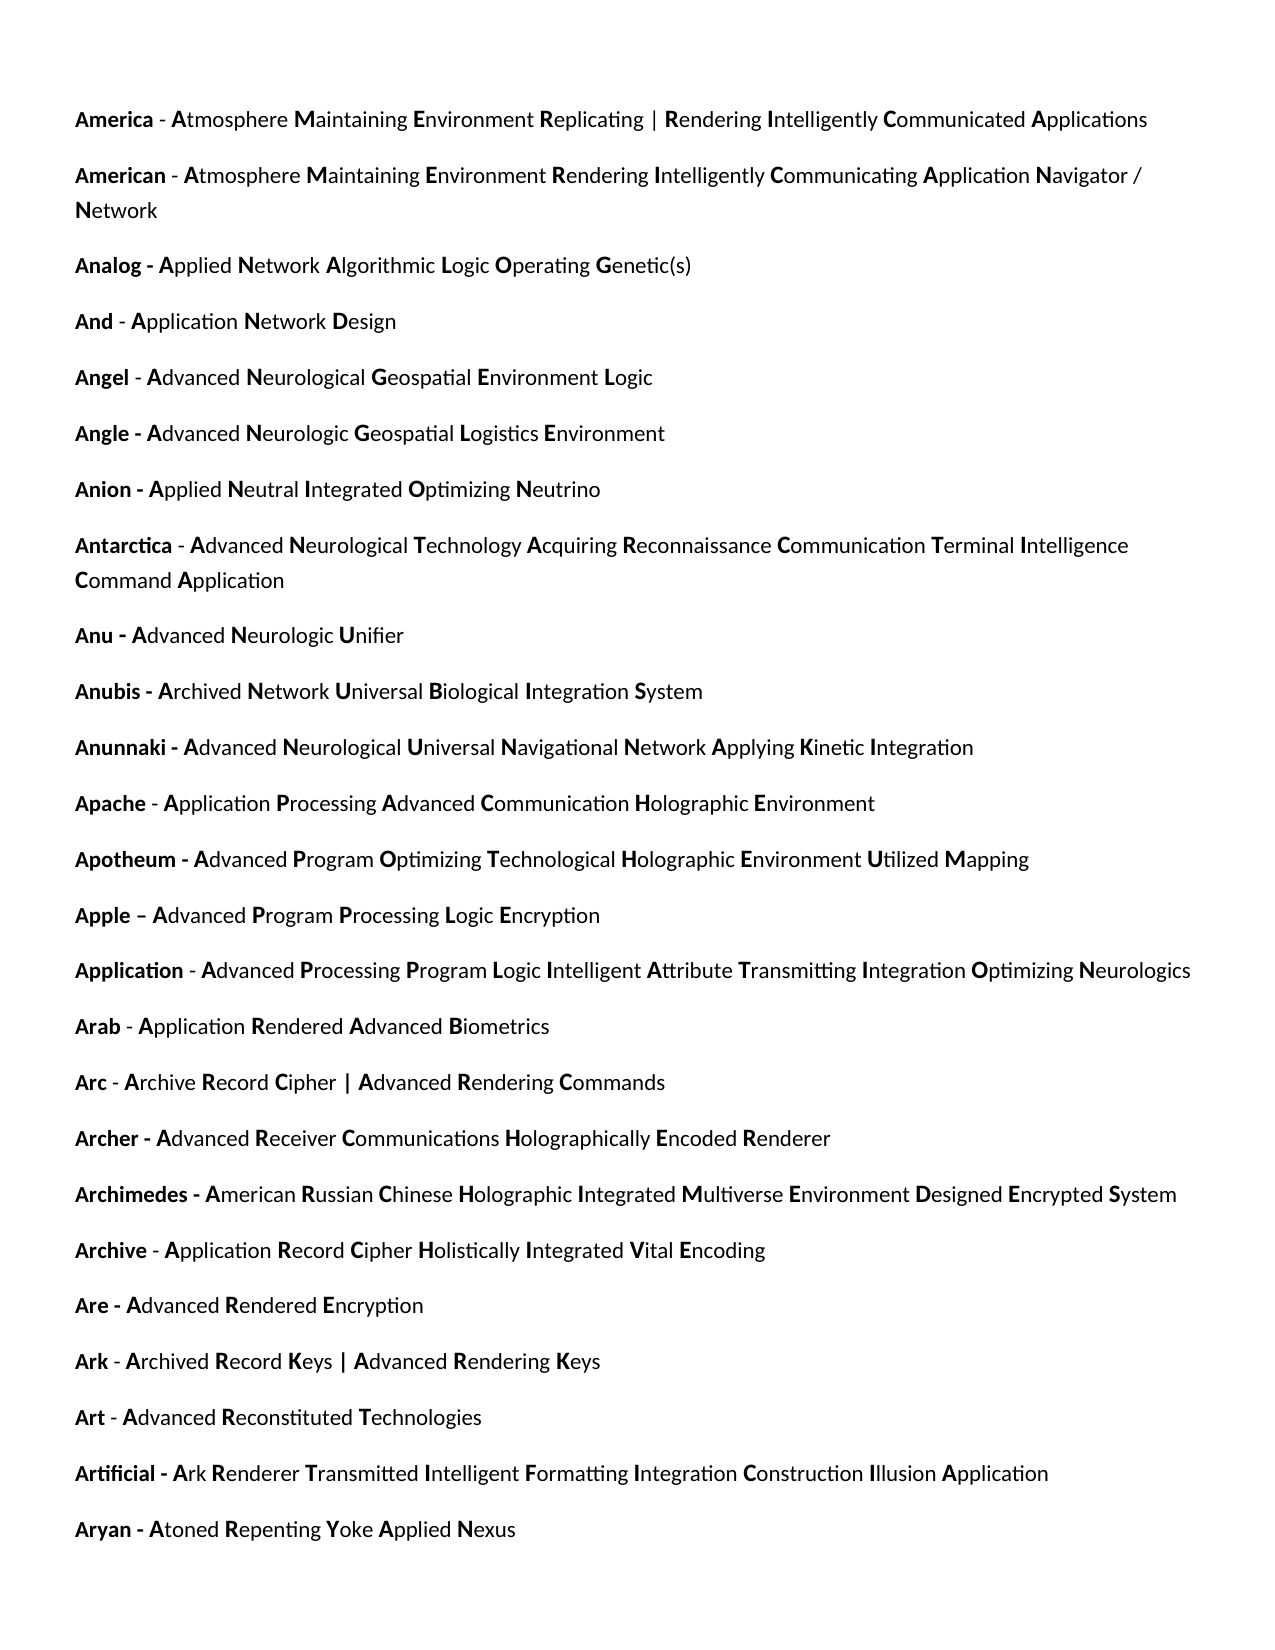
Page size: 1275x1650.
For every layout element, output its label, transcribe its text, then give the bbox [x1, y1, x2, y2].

text Anion - Applied Neutral Integrated Optimizing Neutrino [75, 473, 1200, 503]
text Arab - Application Rendered Advanced Biometrics [75, 1011, 1200, 1041]
text Archer - Advanced Receiver Communications Holographically Encoded Renderer [75, 1122, 1200, 1153]
text American - Atmosphere Maintaining Environment Rendering Intelligently Communicating Application Navigator / Network [75, 159, 1200, 224]
text Archive - Application Record Cipher Holistically Integrated Vital Encoding [75, 1234, 1200, 1264]
text Angel - Advanced Neurological Geospatial Environment Logic [75, 361, 1200, 392]
text Application - Advanced Processing Program Logic Intelligent Attribute Transmitting Integration Optimizing Neurologics [75, 955, 1200, 985]
text America - Atmosphere Maintaining Environment Replicating | Rendering Intelligently Communicated Applications [75, 103, 1200, 133]
text Aryan - Atoned Repenting Yoke Applied Nexus [75, 1513, 1200, 1543]
text Anunnaki - Advanced Neurological Universal Navigational Network Applying Kinetic Integration [75, 731, 1200, 762]
text Artificial - Ark Renderer Transmitted Intelligent Formatting Integration Construction Illusion Application [75, 1457, 1200, 1488]
text Art - Advanced Reconstituted Technologies [75, 1401, 1200, 1432]
text Apotheum - Advanced Program Optimizing Technological Holographic Environment Utilized Mapping [75, 843, 1200, 873]
text Archimedes - American Russian Chinese Holographic Integrated Multiverse Environment Designed Encrypted System [75, 1178, 1200, 1208]
text Anubis - Archived Network Universal Biological Integration System [75, 676, 1200, 706]
text Apple – Advanced Program Processing Logic Encryption [75, 899, 1200, 929]
text Apache - Application Processing Advanced Communication Holographic Environment [75, 787, 1200, 818]
text Are - Advanced Rendered Encryption [75, 1290, 1200, 1320]
text Anu - Advanced Neurologic Unifier [75, 620, 1200, 650]
text Ark - Archived Record Keys | Advanced Rendering Keys [75, 1346, 1200, 1376]
text Arc - Archive Record Cipher | Advanced Rendering Commands [75, 1066, 1200, 1097]
text Analog - Applied Network Algorithmic Logic Operating Genetic(s) [75, 250, 1200, 280]
text And - Application Network Design [75, 306, 1200, 336]
text Angle - Advanced Neurologic Geospatial Logistics Environment [75, 417, 1200, 448]
text Antarctica - Advanced Neurological Technology Acquiring Reconnaissance Communication Terminal Intelligence Command Application [75, 529, 1200, 594]
